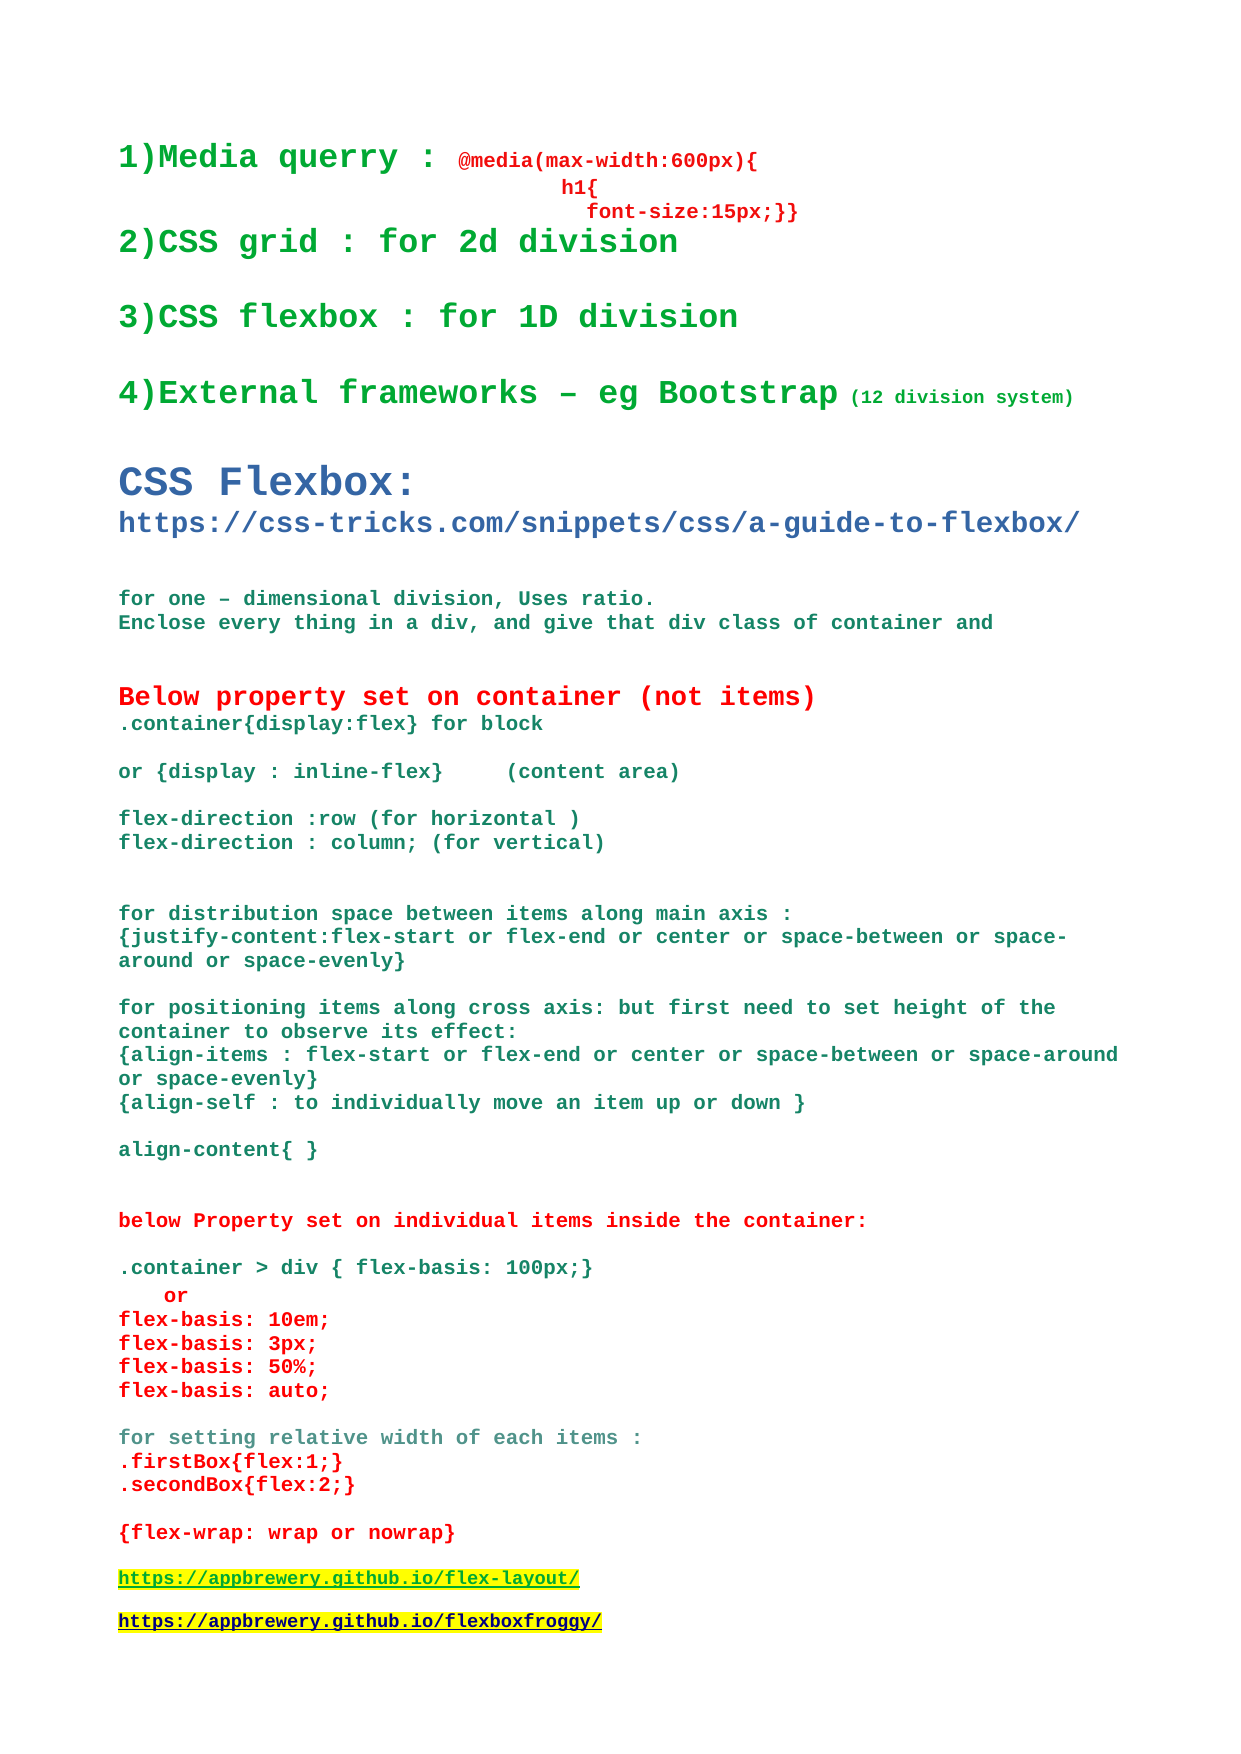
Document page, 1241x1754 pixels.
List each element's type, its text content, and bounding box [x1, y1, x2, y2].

text 1)Media querry : @media(max-width:600px){ [118, 139, 1122, 177]
text Below property set on container (not items) [118, 683, 1122, 713]
text for one – dimensional division, Uses ratio. [118, 588, 1122, 612]
text {align-self : to individually move an item up or down } [118, 1092, 1122, 1115]
text {flex-wrap: wrap or nowrap} [118, 1522, 1122, 1545]
text {justify-content:flex-start or flex-end or center or space-between or space-around or space-evenly} [118, 926, 1122, 973]
text 4)External frameworks – eg Bootstrap (12 division system) [118, 376, 1122, 413]
text for positioning items along cross axis: but first need to set height of the container to observe its effect: [118, 997, 1122, 1044]
text https://appbrewery.github.io/flex-layout/ [118, 1569, 1122, 1590]
text {align-items : flex-start or flex-end or center or space-between or space-around or space-evenly} [118, 1044, 1122, 1092]
text font-size:15px;}} [118, 201, 1122, 224]
text 3)CSS flexbox : for 1D division [118, 300, 1122, 338]
text align-content{ } [118, 1139, 1122, 1163]
text h1{ [118, 177, 1122, 201]
text flex-direction : column; (for vertical) [118, 832, 1122, 855]
text flex-direction :row (for horizontal ) [118, 808, 1122, 832]
text flex-basis: auto; [118, 1380, 1122, 1403]
text Enclose every thing in a div, and give that div class of container and [118, 612, 1122, 635]
text 2)CSS grid : for 2d division [118, 224, 1122, 262]
text flex-basis: 50%; [118, 1356, 1122, 1380]
text for setting relative width of each items : [118, 1427, 1122, 1451]
text .container{display:flex} for block [118, 713, 1122, 737]
text CSS Flexbox: [118, 461, 1122, 508]
text flex-basis: 3px; [118, 1333, 1122, 1356]
text flex-basis: 10em; [118, 1309, 1122, 1333]
text .container > div { flex-basis: 100px;} [118, 1257, 1122, 1281]
text odoror [118, 1281, 1122, 1309]
text or {display : inline-flex} (content area) [118, 761, 1122, 784]
text .secondBox{flex:2;} [118, 1474, 1122, 1498]
text below Property set on individual items inside the container: [118, 1210, 1122, 1234]
text for distribution space between items along main axis : [118, 903, 1122, 926]
text .firstBox{flex:1;} [118, 1451, 1122, 1474]
text https://css-tricks.com/snippets/css/a-guide-to-flexbox/ [118, 508, 1122, 541]
text https://appbrewery.github.io/flexboxfroggy/ [118, 1612, 1122, 1633]
